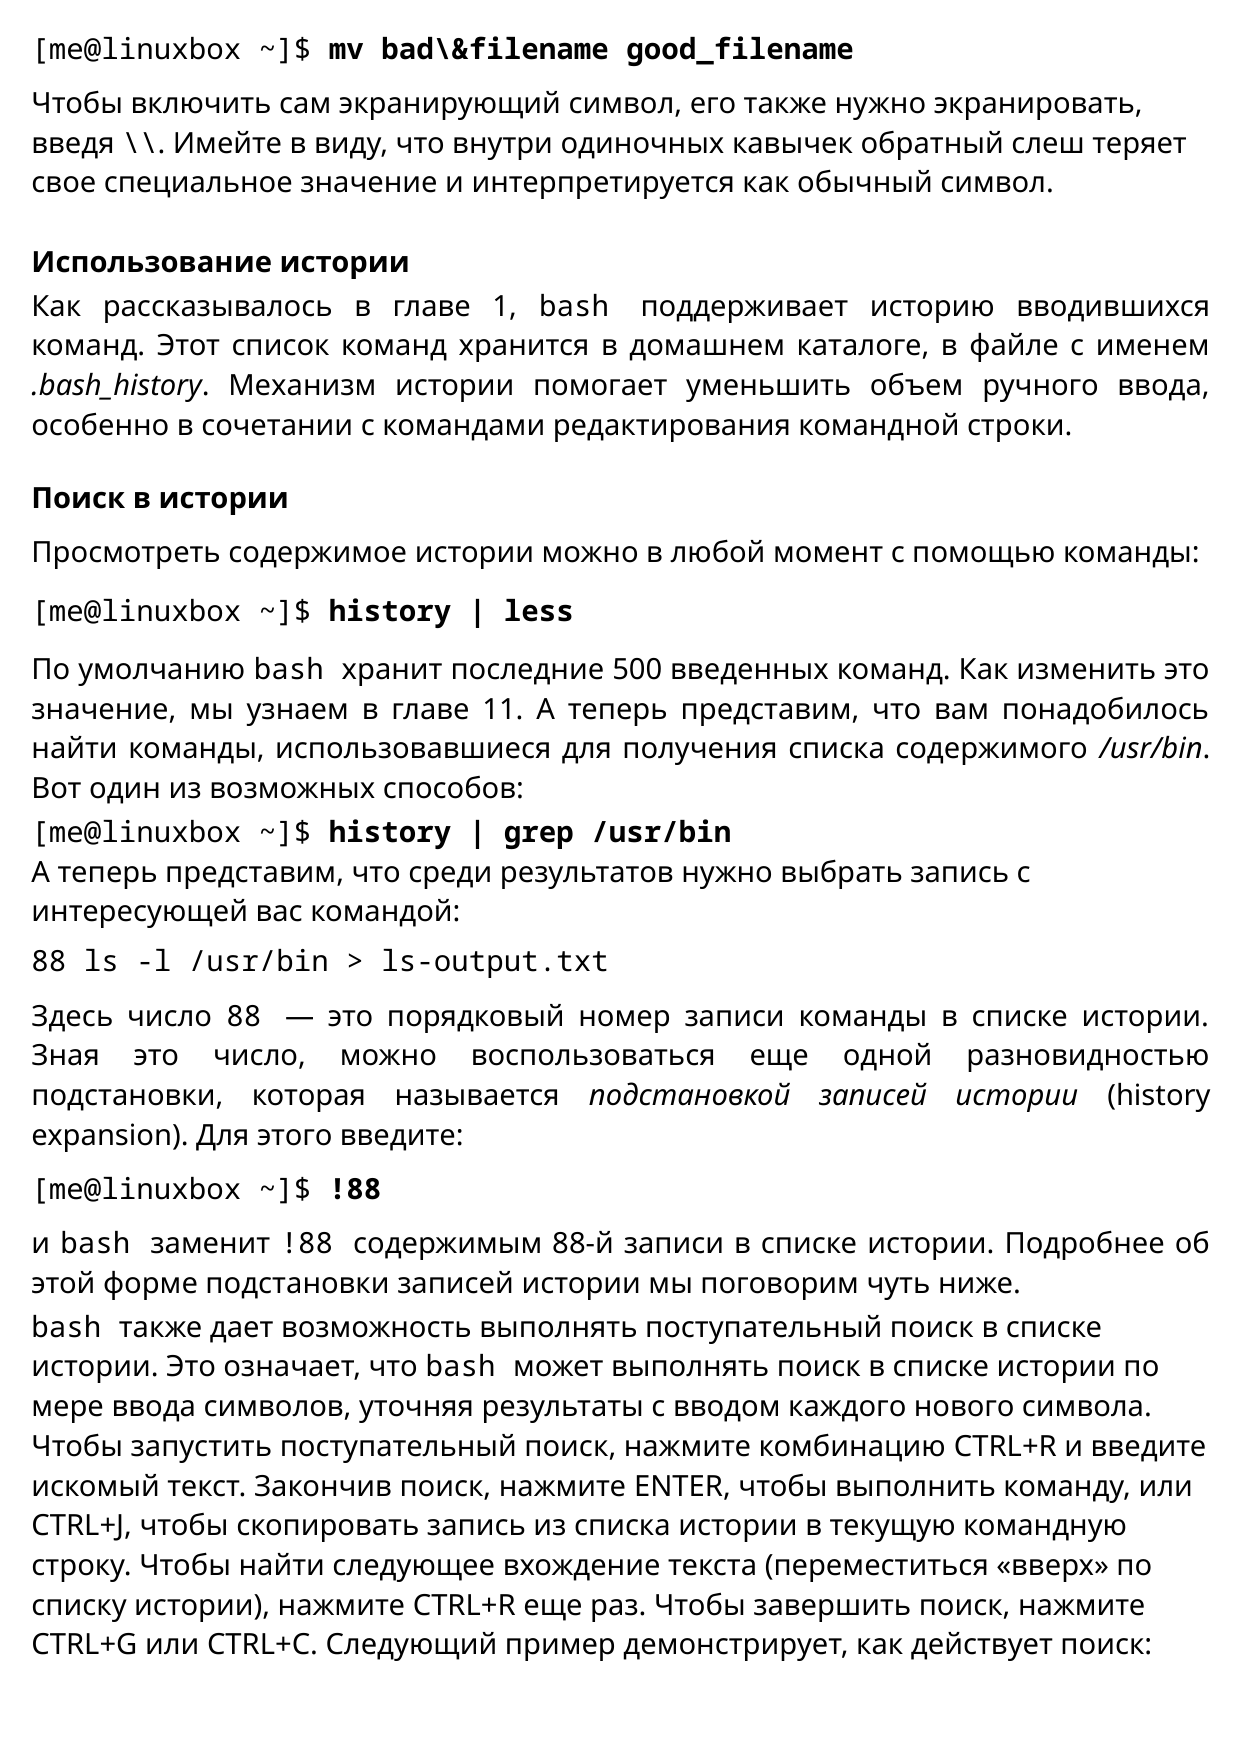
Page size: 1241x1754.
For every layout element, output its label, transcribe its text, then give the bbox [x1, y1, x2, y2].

text Поиск в истории [31, 477, 1210, 517]
text [me@linuxbox ~]$ history | grep /usr/bin А теперь представим, что среди результатов нужно выбрать запись с интересующей вас командой: [31, 811, 1210, 930]
text [me@linuxbox ~]$ !88 [31, 1168, 1210, 1208]
text Как рассказывалось в главе 1, bash поддерживает историю вводившихся команд. Этот список команд хранится в домашнем каталоге, в файле с именем .bash_history. Механизм истории помогает уменьшить объем ручного ввода, особенно в сочетании с командами редактирования командной строки. [31, 285, 1210, 444]
text и bash заменит !88 содержимым 88-й записи в списке истории. Подробнее об этой форме подстановки записей истории мы поговорим чуть ниже. [31, 1222, 1210, 1302]
text [me@linuxbox ~]$ history | less [31, 590, 1210, 629]
text Чтобы включить сам экранирующий символ, его также нужно экранировать, введя \\. Имейте в виду, что внутри одиночных кавычек обратный слеш теряет свое специальное значение и интерпретируется как обычный символ. Использование истории [31, 82, 1210, 281]
text bash также дает возможность выполнять поступательный поиск в списке истории. Это означает, что bash может выполнять поиск в списке истории по мере ввода символов, уточняя результаты с вводом каждого нового символа. Чтобы запустить поступательный поиск, нажмите комбинацию CTRL+R и введите искомый текст. Закончив поиск, нажмите ENTER, чтобы выполнить команду, или CTRL+J, чтобы скопировать запись из списка истории в текущую командную строку. Чтобы найти следующее вхождение текста (переместиться «вверх» по списку истории), нажмите CTRL+R еще раз. Чтобы завершить поиск, нажмите CTRL+G или CTRL+C. Следующий пример демонстрирует, как действует поиск: [31, 1306, 1210, 1663]
text Просмотреть содержимое истории можно в любой момент с помощью команды: [31, 531, 1210, 571]
text По умолчанию bash хранит последние 500 введенных команд. Как изменить это значение, мы узнаем в главе 11. А теперь представим, что вам понадобилось найти команды, использовавшиеся для получения списка содержимого /usr/bin. Вот один из возможных способов: [31, 648, 1210, 807]
text 88 ls -l /usr/bin > ls-output.txt [31, 941, 1210, 980]
text Здесь число 88 — это порядковый номер записи команды в списке истории. Зная это число, можно воспользоваться еще одной разновидностью подстановки, которая называется подстановкой записей истории (history expansion). Для этого введите: [31, 995, 1210, 1154]
text [me@linuxbox ~]$ mv bad\&filename good_filename [31, 28, 1210, 68]
